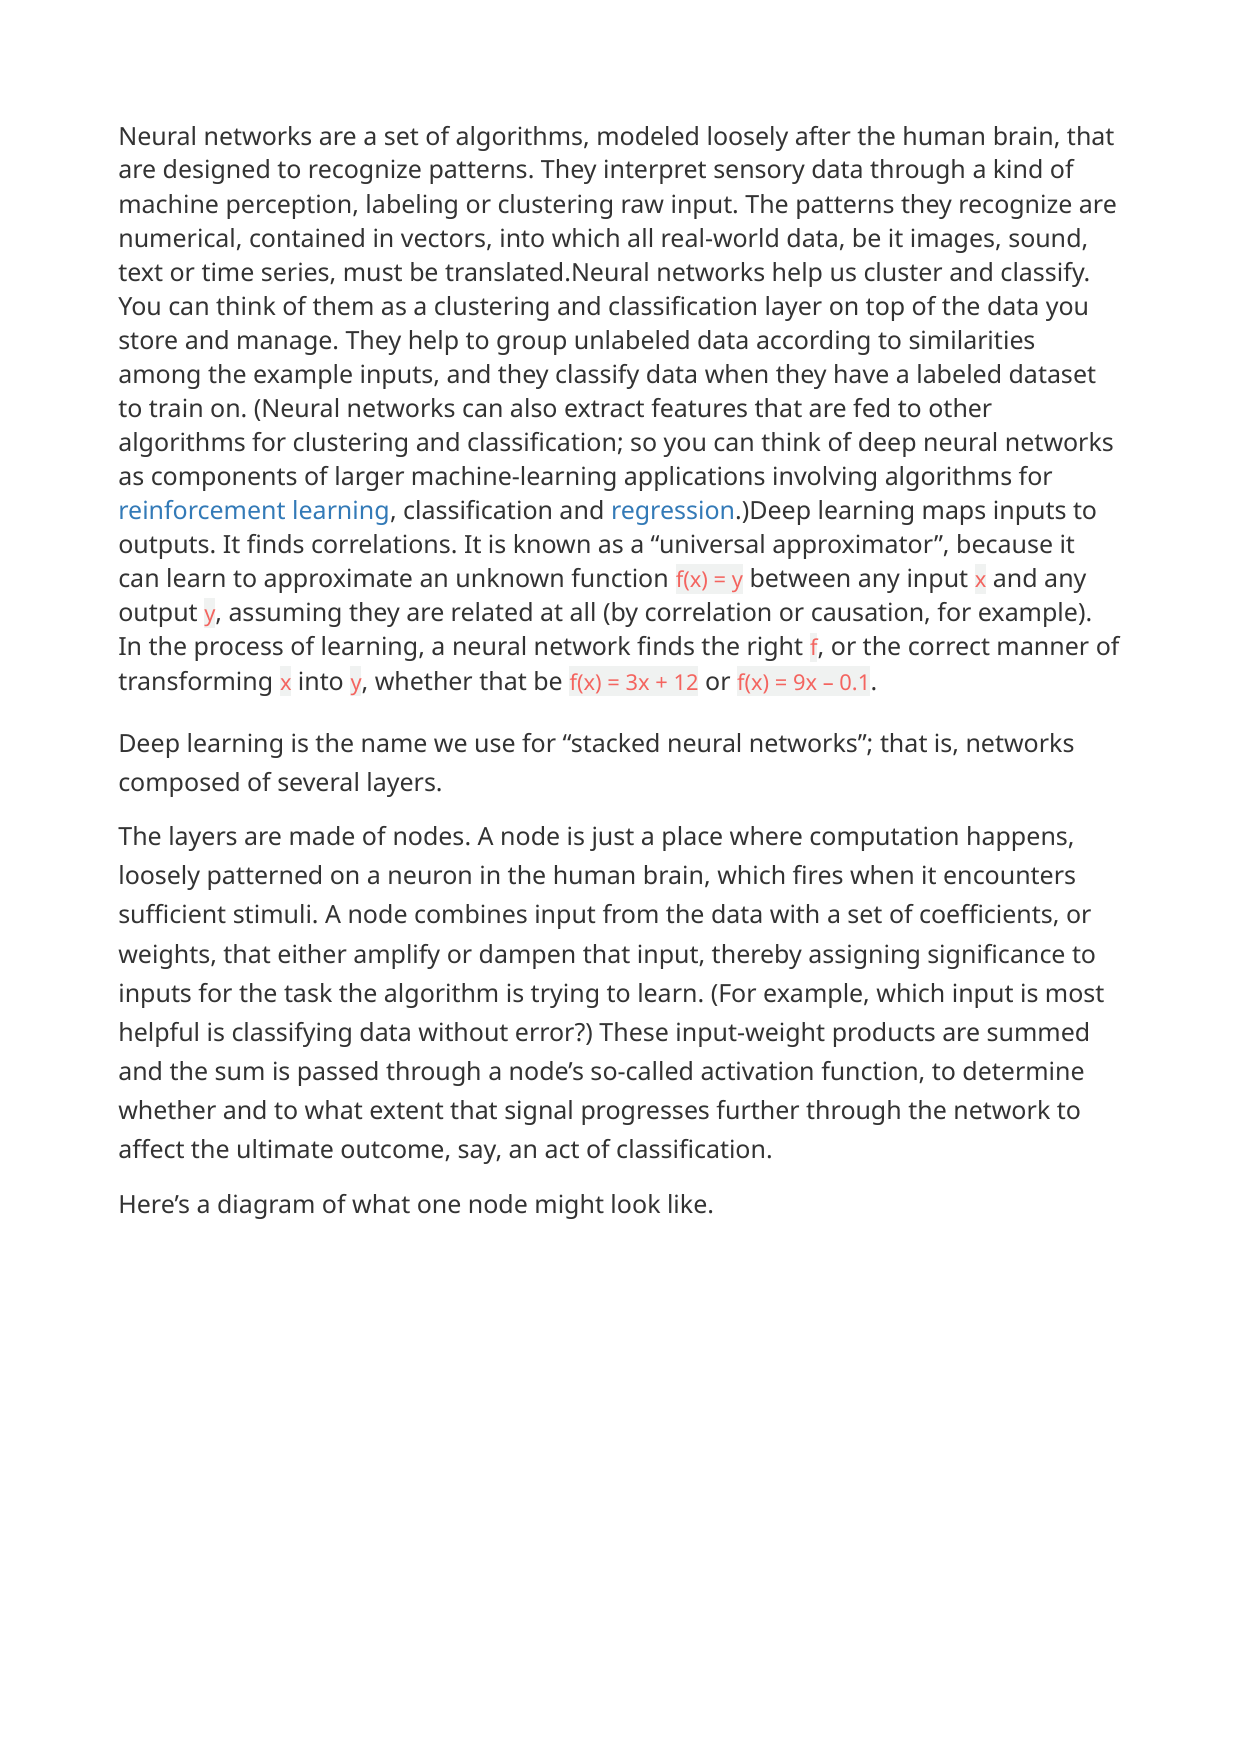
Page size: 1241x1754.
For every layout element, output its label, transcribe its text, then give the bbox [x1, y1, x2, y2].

text Neural networks are a set of algorithms, modeled loosely after the human brain, that are designed to recognize patterns. They interpret sensory data through a kind of machine perception, labeling or clustering raw input. The patterns they recognize are numerical, contained in vectors, into which all real-world data, be it images, sound, text or time series, must be translated.Neural networks help us cluster and classify. You can think of them as a clustering and classification layer on top of the data you store and manage. They help to group unlabeled data according to similarities among the example inputs, and they classify data when they have a labeled dataset to train on. (Neural networks can also extract features that are fed to other algorithms for clustering and classification; so you can think of deep neural networks as components of larger machine-learning applications involving algorithms for reinforcement learning, classification and regression.)Deep learning maps inputs to outputs. It finds correlations. It is known as a “universal approximator”, because it can learn to approximate an unknown function f(x) = y between any input x and any output y, assuming they are related at all (by correlation or causation, for example). In the process of learning, a neural network finds the right f, or the correct manner of transforming x into y, whether that be f(x) = 3x + 12 or f(x) = 9x – 0.1. [118, 118, 1122, 697]
text The layers are made of nodes. A node is just a place where computation happens, loosely patterned on a neuron in the human brain, which fires when it encounters sufficient stimuli. A node combines input from the data with a set of coefficients, or weights, that either amplify or dampen that input, thereby assigning significance to inputs for the task the algorithm is trying to learn. (For example, which input is most helpful is classifying data without error?) These input-weight products are summed and the sum is passed through a node’s so-called activation function, to determine whether and to what extent that signal progresses further through the network to affect the ultimate outcome, say, an act of classification. [118, 819, 1122, 1166]
text Deep learning is the name we use for “stacked neural networks”; that is, networks composed of several layers. [118, 726, 1122, 799]
text Here’s a diagram of what one node might look like. [118, 1187, 1122, 1221]
